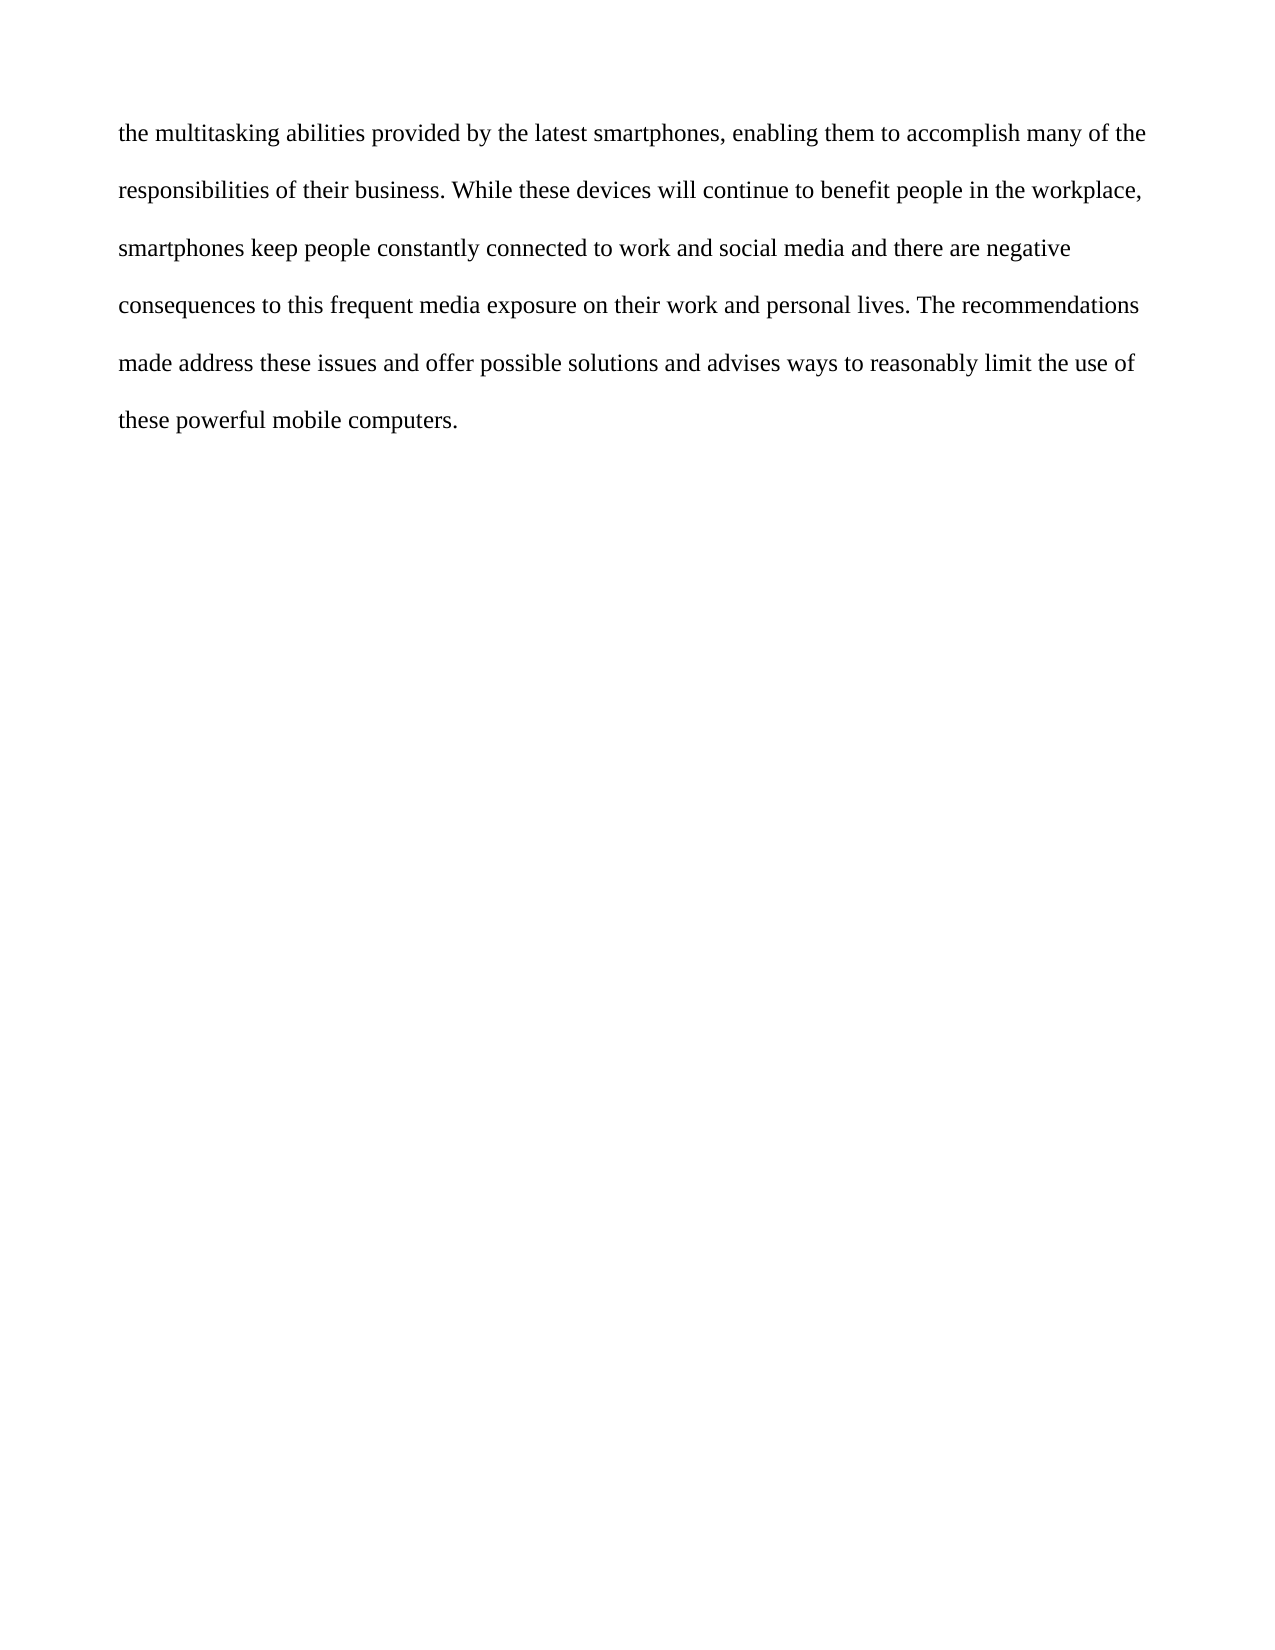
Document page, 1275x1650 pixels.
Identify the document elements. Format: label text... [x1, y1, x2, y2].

text the multitasking abilities provided by the latest smartphones, enabling them to accomplish many of the responsibilities of their business. While these devices will continue to benefit people in the workplace, smartphones keep people constantly connected to work and social media and there are negative consequences to this frequent media exposure on their work and personal lives. The recommendations made address these issues and offer possible solutions and advises ways to reasonably limit the use of these powerful mobile computers. [118, 118, 1157, 434]
